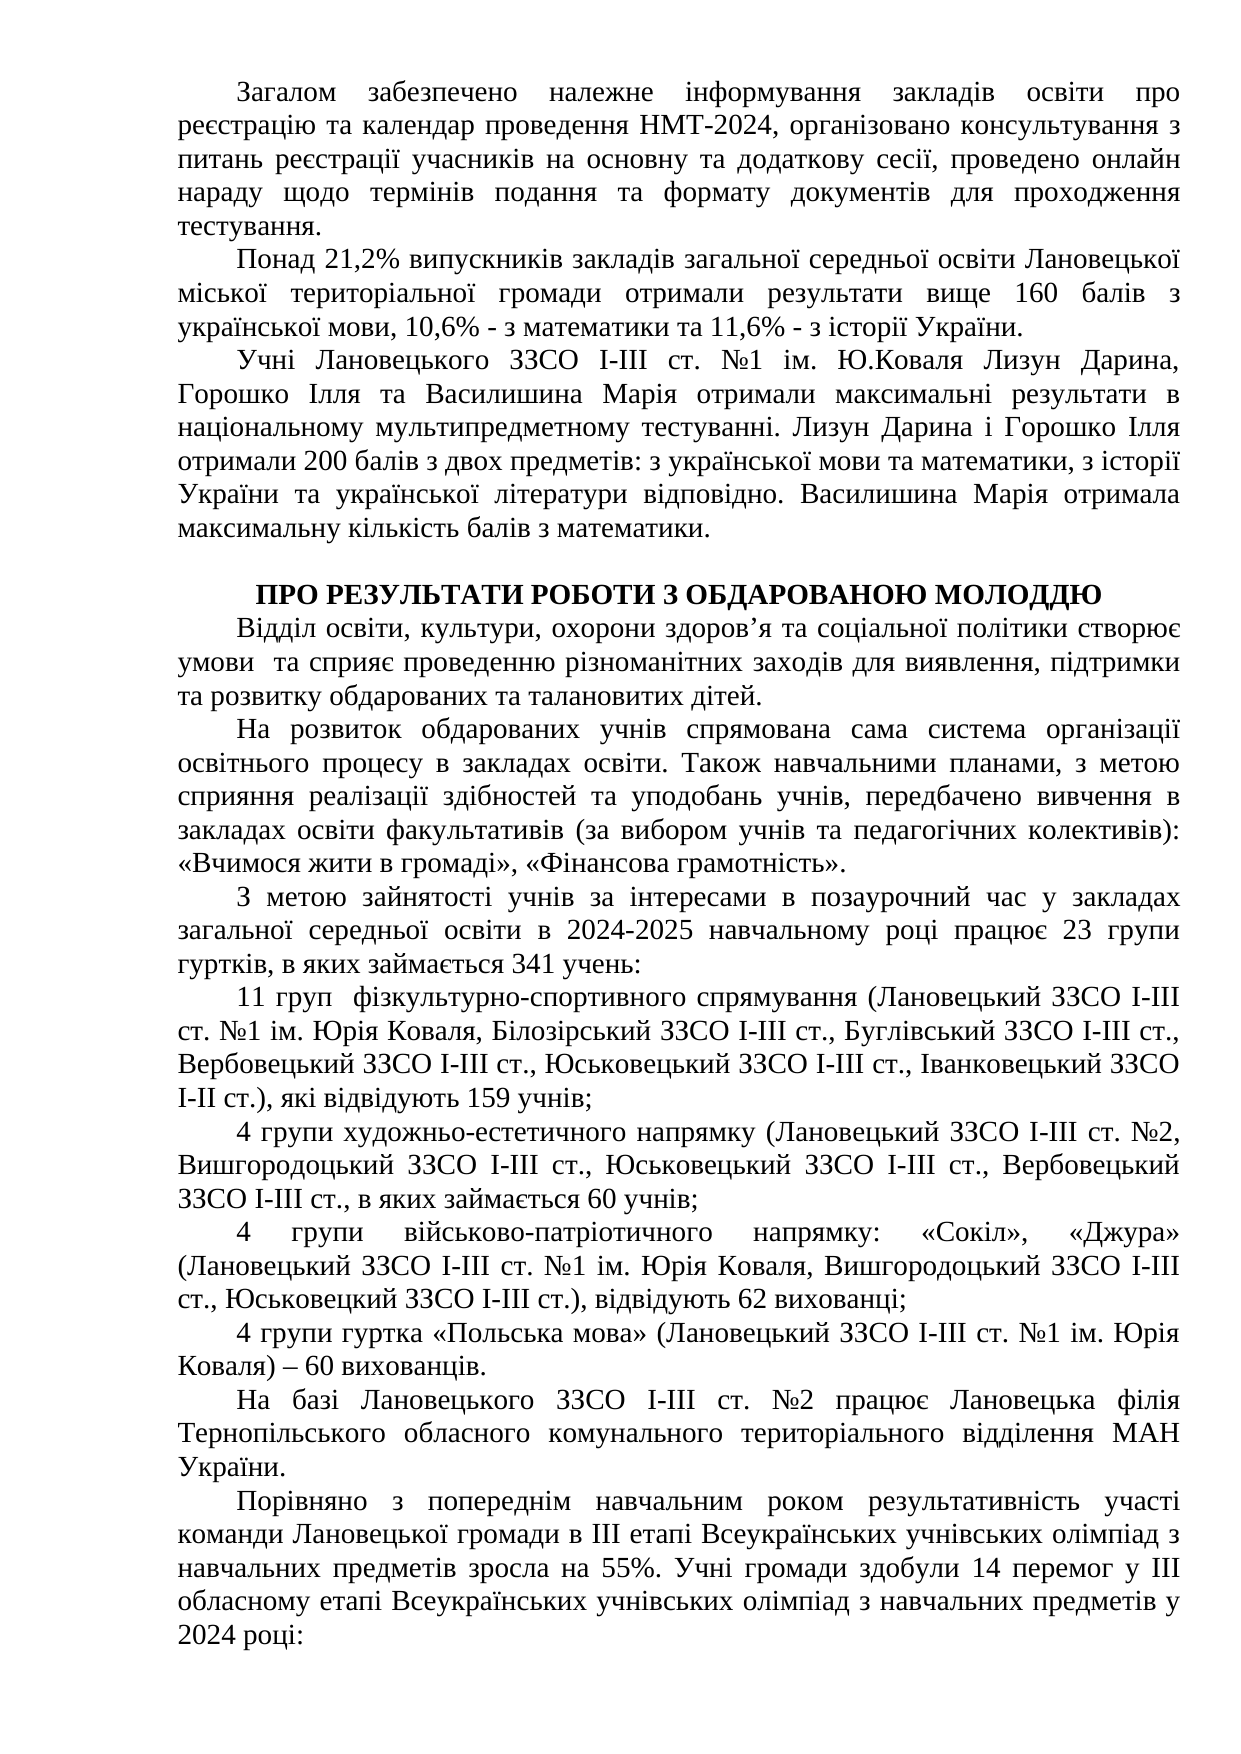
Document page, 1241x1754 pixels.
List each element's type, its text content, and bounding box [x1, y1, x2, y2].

text ПРО РЕЗУЛЬТАТИ РОБОТИ З ОБДАРОВАНОЮ МОЛОДДЮ [177, 577, 1181, 611]
text З метою зайнятості учнів за інтересами в позаурочний час у закладах загальної середньої освіти в 2024-2025 навчальному році працює 23 групи гуртків, в яких займається 341 учень: [177, 879, 1181, 979]
text Учні Лановецького ЗЗСО І-ІІІ ст. №1 ім. Ю.Коваля Лизун Дарина, Горошко Ілля та Василишина Марія отримали максимальні результати в національному мультипредметному тестуванні. Лизун Дарина і Горошко Ілля отримали 200 балів з двох предметів: з української мови та математики, з історії України та української літератури відповідно. Василишина Марія отримала максимальну кількість балів з математики. [177, 342, 1181, 543]
text 4 групи художньо-естетичного напрямку (Лановецький ЗЗСО І-ІІІ ст. №2, Вишгородоцький ЗЗСО І-ІІІ ст., Юськовецький ЗЗСО І-ІІІ ст., Вербовецький ЗЗСО І-ІІІ ст., в яких займається 60 учнів; [177, 1114, 1181, 1214]
text На базі Лановецького ЗЗСО І-ІІІ ст. №2 працює Лановецька філія Тернопільського обласного комунального територіального відділення МАН України. [177, 1382, 1181, 1483]
text Порівняно з попереднім навчальним роком результативність участі команди Лановецької громади в ІІІ етапі Всеукраїнських учнівських олімпіад з навчальних предметів зросла на 55%. Учні громади здобули 14 перемог у ІІІ обласному етапі Всеукраїнських учнівських олімпіад з навчальних предметів у 2024 році: [177, 1483, 1181, 1650]
text 4 групи гуртка «Польська мова» (Лановецький ЗЗСО І-ІІІ ст. №1 ім. Юрія Коваля) – 60 вихованців. [177, 1315, 1181, 1382]
text Понад 21,2% випускників закладів загальної середньої освіти Лановецької міської територіальної громади отримали результати вище 160 балів з української мови, 10,6% - з математики та 11,6% - з історії України. [177, 242, 1181, 342]
text 11 груп фізкультурно-спортивного спрямування (Лановецький ЗЗСО І-ІІІ ст. №1 ім. Юрія Коваля, Білозірський ЗЗСО І-ІІІ ст., Буглівський ЗЗСО І-ІІІ ст., Вербовецький ЗЗСО І-ІІІ ст., Юськовецький ЗЗСО І-ІІІ ст., Іванковецький ЗЗСО І-ІІ ст.), які відвідують 159 учнів; [177, 979, 1181, 1114]
text 4 групи військово-патріотичного напрямку: «Сокіл», «Джура» (Лановецький ЗЗСО І-ІІІ ст. №1 ім. Юрія Коваля, Вишгородоцький ЗЗСО І-ІІІ ст., Юськовецкий ЗЗСО І-ІІІ ст.), відвідують 62 вихованці; [177, 1214, 1181, 1315]
text Відділ освіти, культури, охорони здоров’я та соціальної політики створює умови та сприяє проведенню різноманітних заходів для виявлення, підтримки та розвитку обдарованих та талановитих дітей. [177, 611, 1181, 711]
text На розвиток обдарованих учнів спрямована сама система організації освітнього процесу в закладах освіти. Також навчальними планами, з метою сприяння реалізації здібностей та уподобань учнів, передбачено вивчення в закладах освіти факультативів (за вибором учнів та педагогічних колективів): «Вчимося жити в громаді», «Фінансова грамотність». [177, 711, 1181, 879]
text Загалом забезпечено належне інформування закладів освіти про реєстрацію та календар проведення НМТ-2024, організовано консультування з питань реєстрації учасників на основну та додаткову сесії, проведено онлайн нараду щодо термінів подання та формату документів для проходження тестування. [177, 74, 1181, 242]
